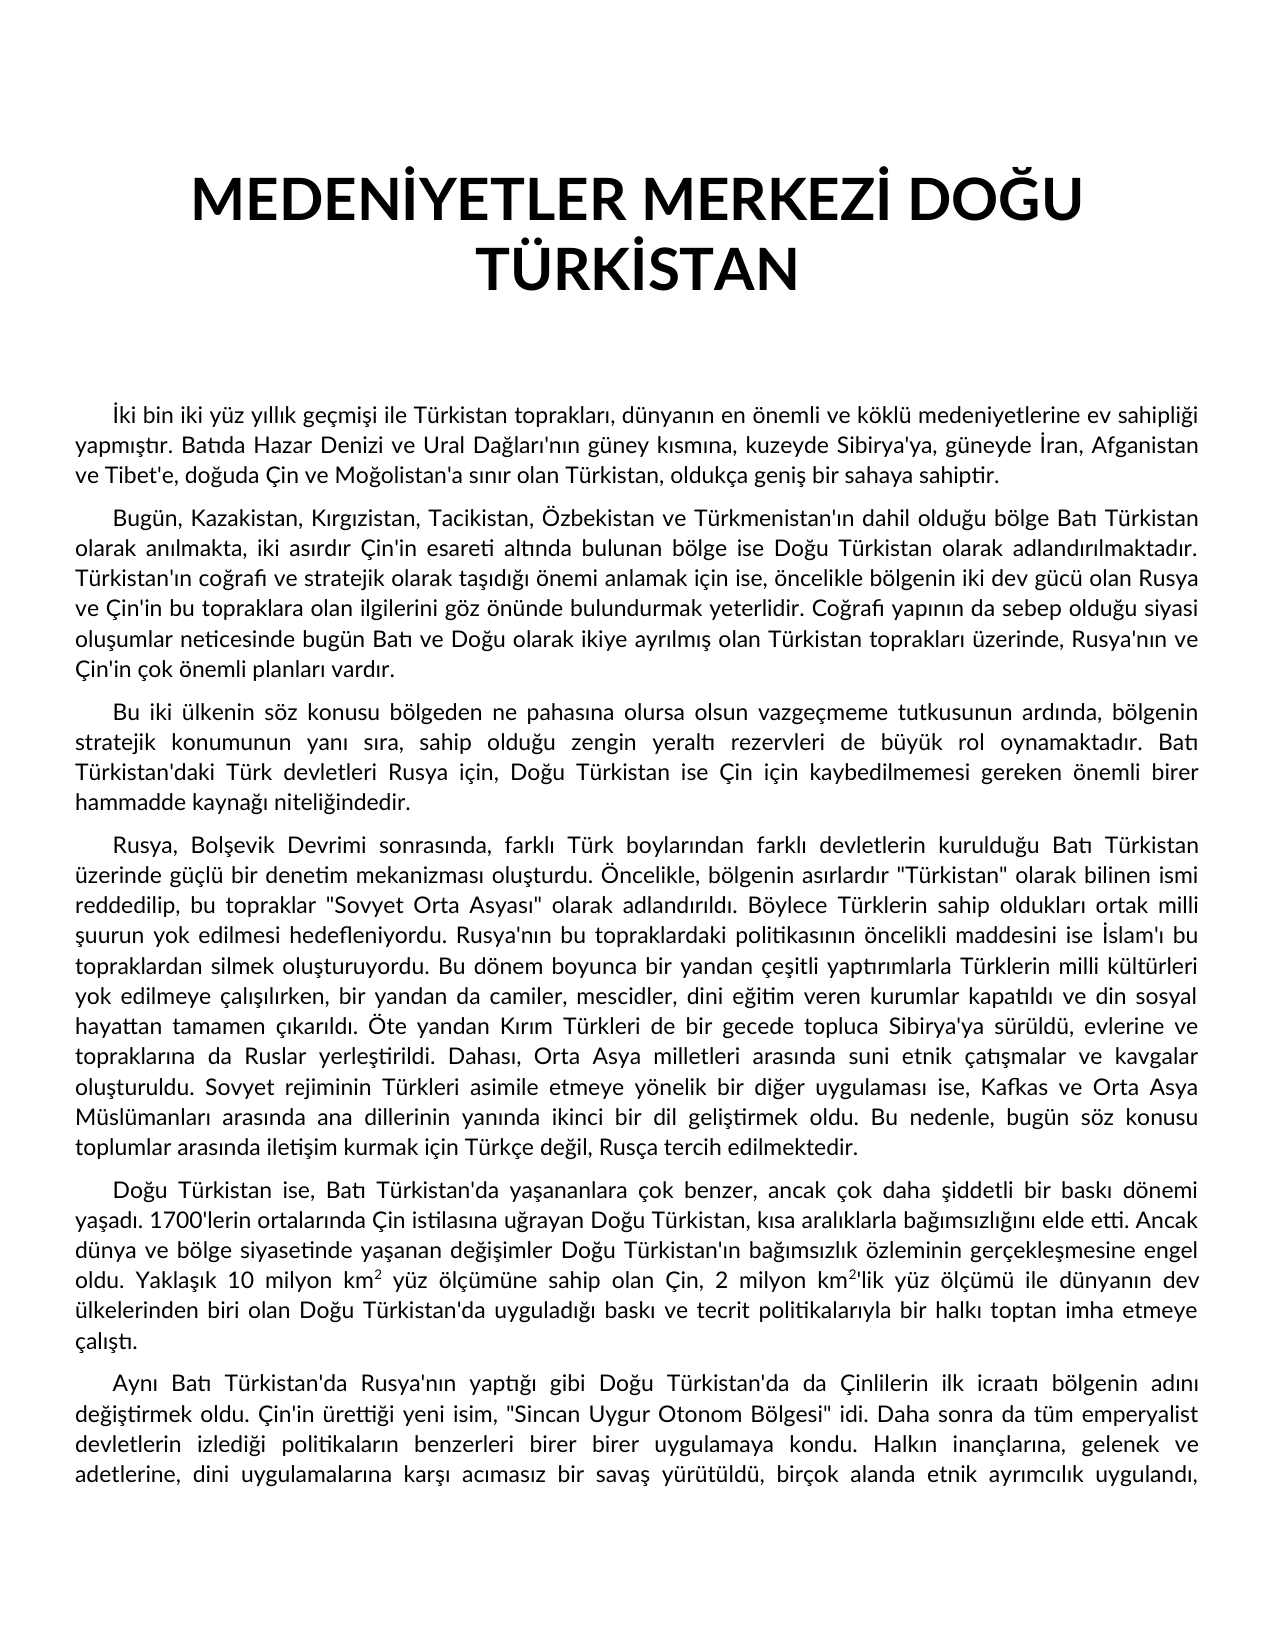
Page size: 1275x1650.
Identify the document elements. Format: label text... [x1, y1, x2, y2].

subtitle MEDENİYETLER MERKEZİ DOĞU TÜRKİSTAN [75, 162, 1200, 302]
text Aynı Batı Türkistan'da Rusya'nın yaptığı gibi Doğu Türkistan'da da Çinlilerin ilk icraatı bölgenin adını değiştirmek oldu. Çin'in ürettiği yeni isim, "Sincan Uygur Otonom Bölgesi" idi. Daha sonra da tüm emperyalist devletlerin izlediği politikaların benzerleri birer birer uygulamaya kondu. Halkın inançlarına, gelenek ve adetlerine, dini uygulamalarına karşı acımasız bir savaş yürütüldü, birçok alanda etnik ayrımcılık uygulandı, [75, 1369, 1200, 1487]
text Bu iki ülkenin söz konusu bölgeden ne pahasına olursa olsun vazgeçmeme tutkusunun ardında, bölgenin stratejik konumunun yanı sıra, sahip olduğu zengin yeraltı rezervleri de büyük rol oynamaktadır. Batı Türkistan'daki Türk devletleri Rusya için, Doğu Türkistan ise Çin için kaybedilmemesi gereken önemli birer hammadde kaynağı niteliğindedir. [75, 697, 1200, 815]
text Bugün, Kazakistan, Kırgızistan, Tacikistan, Özbekistan ve Türkmenistan'ın dahil olduğu bölge Batı Türkistan olarak anılmakta, iki asırdır Çin'in esareti altında bulunan bölge ise Doğu Türkistan olarak adlandırılmaktadır. Türkistan'ın coğrafi ve stratejik olarak taşıdığı önemi anlamak için ise, öncelikle bölgenin iki dev gücü olan Rusya ve Çin'in bu topraklara olan ilgilerini göz önünde bulundurmak yeterlidir. Coğrafi yapının da sebep olduğu siyasi oluşumlar neticesinde bugün Batı ve Doğu olarak ikiye ayrılmış olan Türkistan toprakları üzerinde, Rusya'nın ve Çin'in çok önemli planları vardır. [75, 503, 1200, 682]
text Doğu Türkistan ise, Batı Türkistan'da yaşananlara çok benzer, ancak çok daha şiddetli bir baskı dönemi yaşadı. 1700'lerin ortalarında Çin istilasına uğrayan Doğu Türkistan, kısa aralıklarla bağımsızlığını elde etti. Ancak dünya ve bölge siyasetinde yaşanan değişimler Doğu Türkistan'ın bağımsızlık özleminin gerçekleşmesine engel oldu. Yaklaşık 10 milyon km2 yüz ölçümüne sahip olan Çin, 2 milyon km2'lik yüz ölçümü ile dünyanın dev ülkelerinden biri olan Doğu Türkistan'da uyguladığı baskı ve tecrit politikalarıyla bir halkı toptan imha etmeye çalıştı. [75, 1175, 1200, 1354]
text Rusya, Bolşevik Devrimi sonrasında, farklı Türk boylarından farklı devletlerin kurulduğu Batı Türkistan üzerinde güçlü bir denetim mekanizması oluşturdu. Öncelikle, bölgenin asırlardır "Türkistan" olarak bilinen ismi reddedilip, bu topraklar "Sovyet Orta Asyası" olarak adlandırıldı. Böylece Türklerin sahip oldukları ortak milli şuurun yok edilmesi hedefleniyordu. Rusya'nın bu topraklardaki politikasının öncelikli maddesini ise İslam'ı bu topraklardan silmek oluşturuyordu. Bu dönem boyunca bir yandan çeşitli yaptırımlarla Türklerin milli kültürleri yok edilmeye çalışılırken, bir yandan da camiler, mescidler, dini eğitim veren kurumlar kapatıldı ve din sosyal hayattan tamamen çıkarıldı. Öte yandan Kırım Türkleri de bir gecede topluca Sibirya'ya sürüldü, evlerine ve topraklarına da Ruslar yerleştirildi. Dahası, Orta Asya milletleri arasında suni etnik çatışmalar ve kavgalar oluşturuldu. Sovyet rejiminin Türkleri asimile etmeye yönelik bir diğer uygulaması ise, Kafkas ve Orta Asya Müslümanları arasında ana dillerinin yanında ikinci bir dil geliştirmek oldu. Bu nedenle, bugün söz konusu toplumlar arasında iletişim kurmak için Türkçe değil, Rusça tercih edilmektedir. [75, 831, 1200, 1160]
text İki bin iki yüz yıllık geçmişi ile Türkistan toprakları, dünyanın en önemli ve köklü medeniyetlerine ev sahipliği yapmıştır. Batıda Hazar Denizi ve Ural Dağları'nın güney kısmına, kuzeyde Sibirya'ya, güneyde İran, Afganistan ve Tibet'e, doğuda Çin ve Moğolistan'a sınır olan Türkistan, oldukça geniş bir sahaya sahiptir. [75, 400, 1200, 488]
